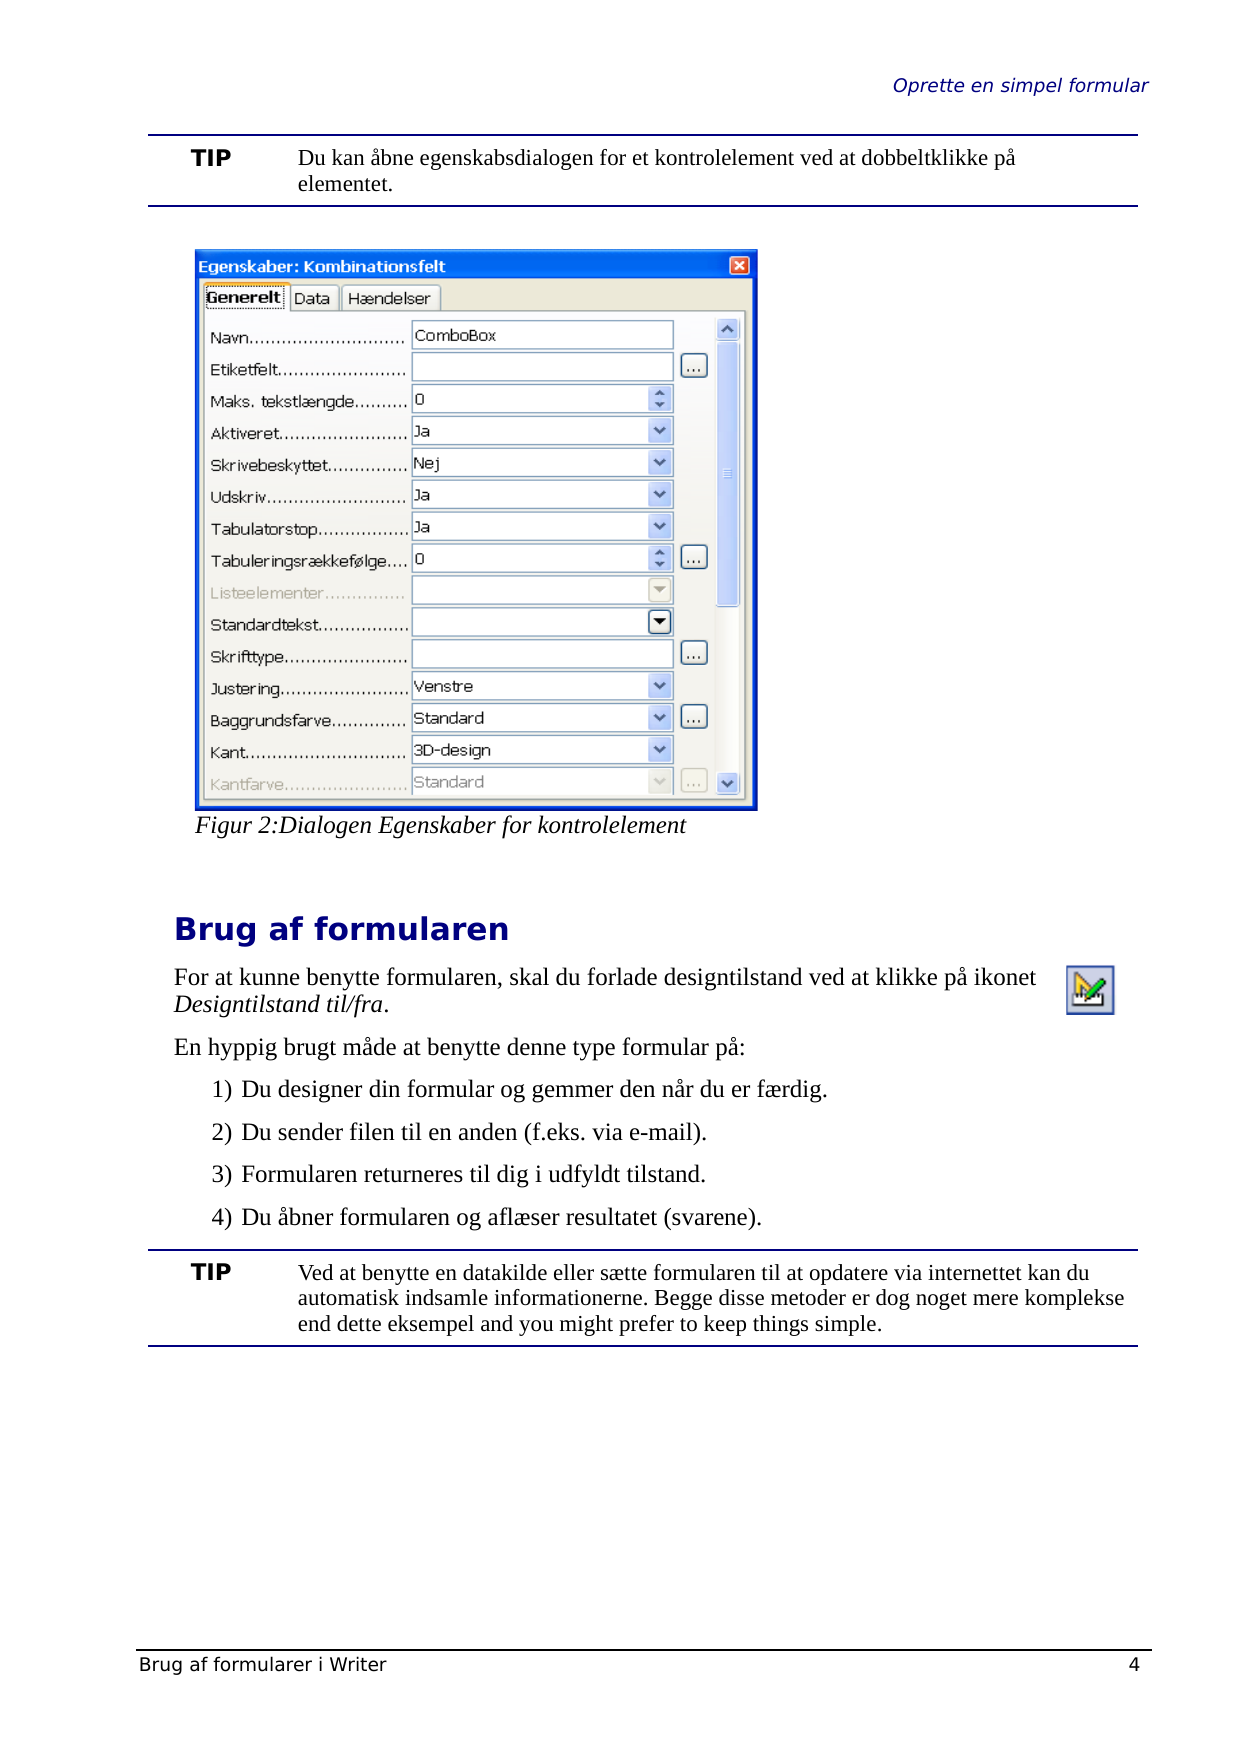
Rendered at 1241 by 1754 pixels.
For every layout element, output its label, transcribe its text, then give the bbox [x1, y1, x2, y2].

text For at kunne benytte formularen, skal du forlade designtilstand ved at klikke på ikonet Designtilstand til/fra. [174, 963, 1152, 1018]
table_header TIP [148, 136, 274, 205]
list Du åbner formularen og aflæser resultatet (svarene). [211, 1203, 1152, 1231]
text En hyppig brugt måde at benytte denne type formular på: [174, 1033, 1152, 1061]
text Figur 2:Dialogen Egenskaber for kontrolelement [195, 811, 758, 838]
table_header Du kan åbne egenskabsdialogen for et kontrolelement ved at dobbeltklikke på elementet. [274, 136, 1138, 205]
table_header Ved at benytte en datakilde eller sætte formularen til at opdatere via internettet kan du automatisk indsamle informationerne. Begge disse metoder er dog noget mere komplekse end dette eksempel and you might prefer to keep things simple. [274, 1251, 1138, 1345]
picture [194, 249, 758, 811]
list Formularen returneres til dig i udfyldt tilstand. [211, 1161, 1152, 1188]
list Du sender filen til en anden (f.eks. via e-mail). [211, 1118, 1152, 1146]
table_header TIP [148, 1251, 274, 1345]
picture [1066, 964, 1117, 1015]
subtitle Brug af formularen [174, 912, 1152, 948]
list Du designer din formular og gemmer den når du er færdig. [211, 1076, 1152, 1103]
